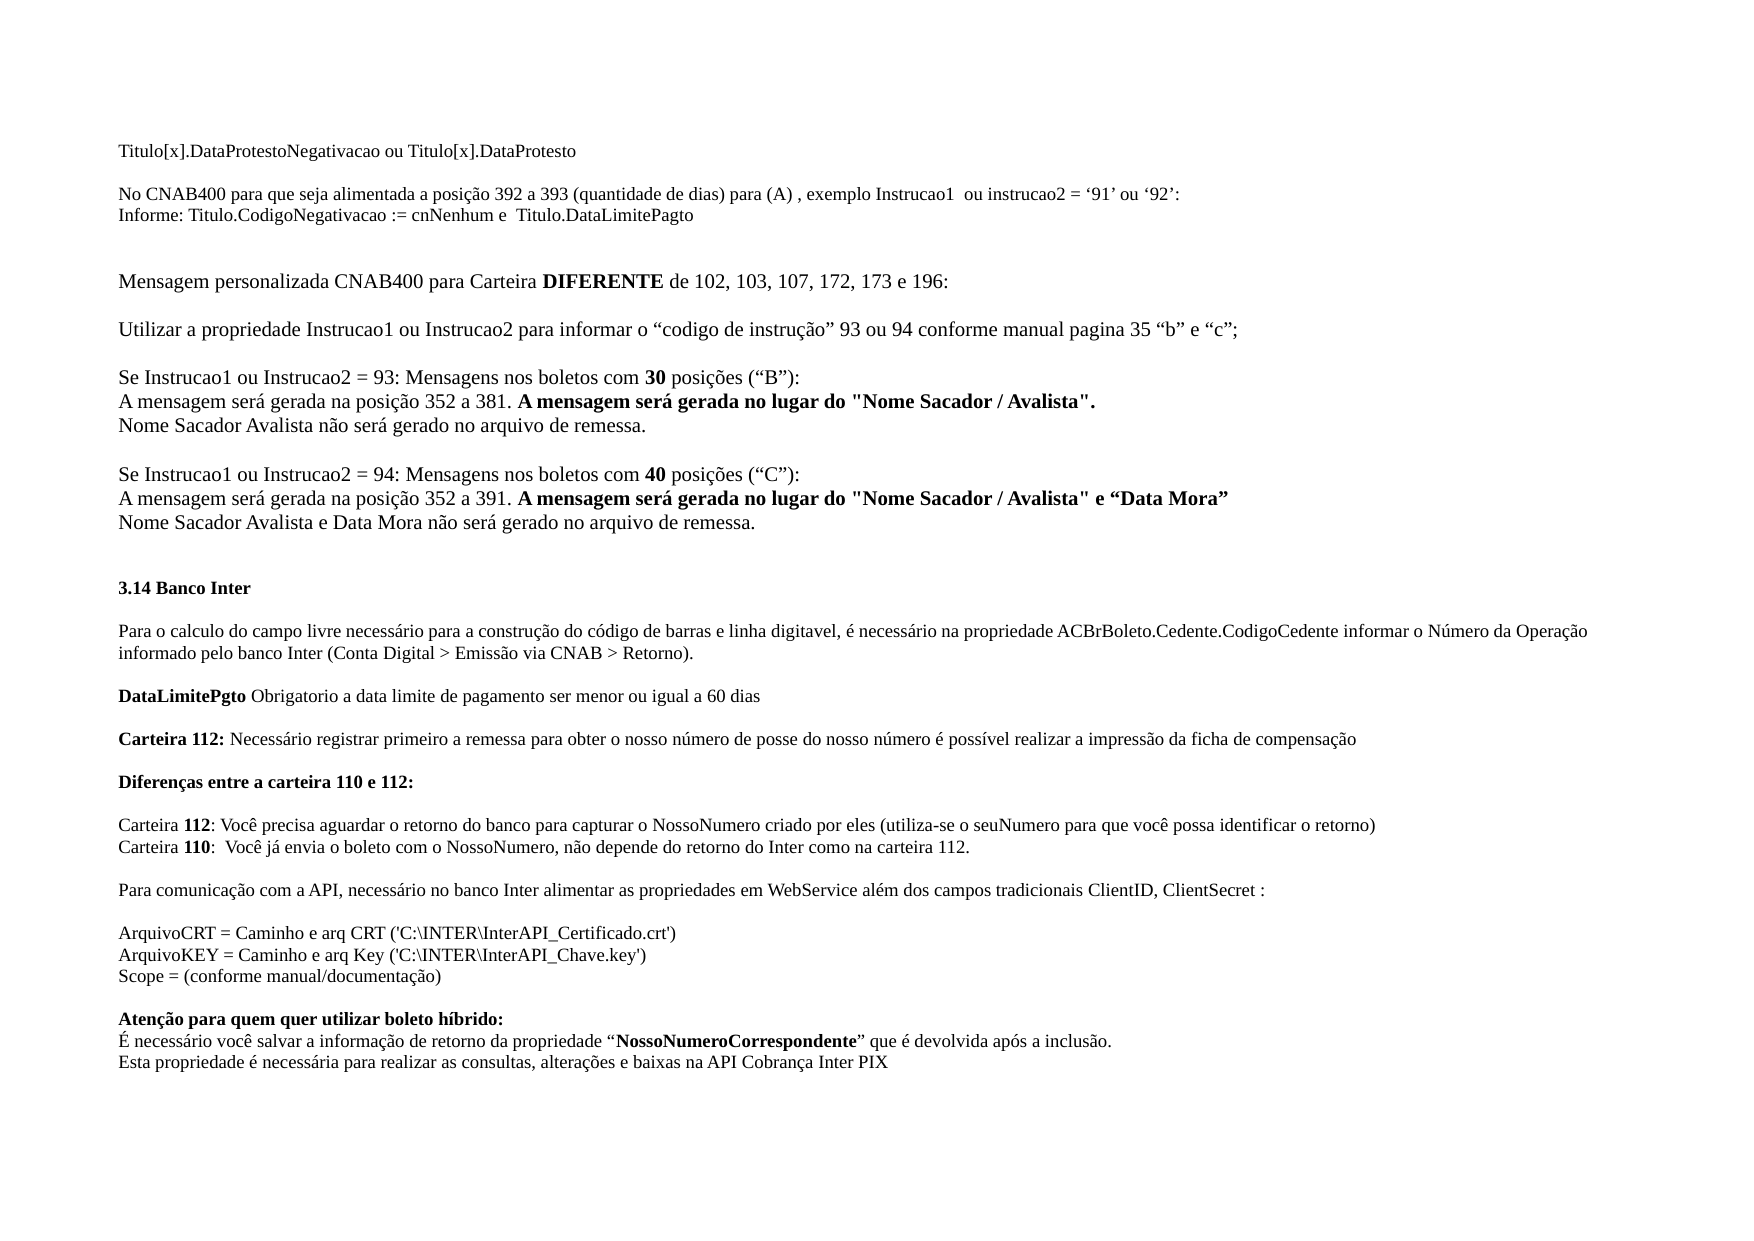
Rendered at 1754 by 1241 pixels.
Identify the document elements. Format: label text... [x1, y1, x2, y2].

text 3.14 Banco Inter [118, 577, 1636, 598]
text Titulo[x].DataProtestoNegativacao ou Titulo[x].DataProtesto [118, 140, 1636, 161]
text Scope = (conforme manual/documentação) [118, 965, 1636, 987]
text Utilizar a propriedade Instrucao1 ou Instrucao2 para informar o “codigo de instrução” 93 ou 94 conforme manual pagina 35 “b” e “c”; [118, 293, 1636, 341]
text Para o calculo do campo livre necessário para a construção do código de barras e linha digitavel, é necessário na propriedade ACBrBoleto.Cedente.CodigoCedente informar o Número da Operação informado pelo banco Inter (Conta Digital > Emissão via CNAB > Retorno). [118, 620, 1636, 663]
text Atenção para quem quer utilizar boleto híbrido: É necessário você salvar a informação de retorno da propriedade “NossoNumeroCorrespondente” que é devolvida após a inclusão. Esta propriedade é necessária para realizar as consultas, alterações e baixas na API Cobrança Inter PIX [118, 1008, 1636, 1073]
text ArquivoCRT = Caminho e arq CRT ('C:\INTER\InterAPI_Certificado.crt') ArquivoKEY = Caminho e arq Key ('C:\INTER\InterAPI_Chave.key') [118, 922, 1636, 965]
text Se Instrucao1 ou Instrucao2 = 93: Mensagens nos boletos com 30 posições (“B”): A mensagem será gerada na posição 352 a 381. A mensagem será gerada no lugar do "Nome Sacador / Avalista". Nome Sacador Avalista não será gerado no arquivo de remessa. [118, 341, 1636, 437]
text Carteira 112: Necessário registrar primeiro a remessa para obter o nosso número de posse do nosso número é possível realizar a impressão da ficha de compensação [118, 728, 1636, 749]
text Diferenças entre a carteira 110 e 112: Carteira 112: Você precisa aguardar o retorno do banco para capturar o NossoNumero criado por eles (utiliza-se o seuNumero para que você possa identificar o retorno) Carteira 110: Você já envia o boleto com o NossoNumero, não depende do retorno do Inter como na carteira 112. [118, 771, 1636, 857]
text No CNAB400 para que seja alimentada a posição 392 a 393 (quantidade de dias) para (A) , exemplo Instrucao1 ou instrucao2 = ‘91’ ou ‘92’: Informe: Titulo.CodigoNegativacao := cnNenhum e Titulo.DataLimitePagto [118, 183, 1636, 226]
text Mensagem personalizada CNAB400 para Carteira DIFERENTE de 102, 103, 107, 172, 173 e 196: [118, 269, 1636, 293]
text Se Instrucao1 ou Instrucao2 = 94: Mensagens nos boletos com 40 posições (“C”): A mensagem será gerada na posição 352 a 391. A mensagem será gerada no lugar do "Nome Sacador / Avalista" e “Data Mora” Nome Sacador Avalista e Data Mora não será gerado no arquivo de remessa. [118, 437, 1636, 534]
text Para comunicação com a API, necessário no banco Inter alimentar as propriedades em WebService além dos campos tradicionais ClientID, ClientSecret : [118, 879, 1636, 900]
text DataLimitePgto Obrigatorio a data limite de pagamento ser menor ou igual a 60 dias [118, 685, 1636, 706]
